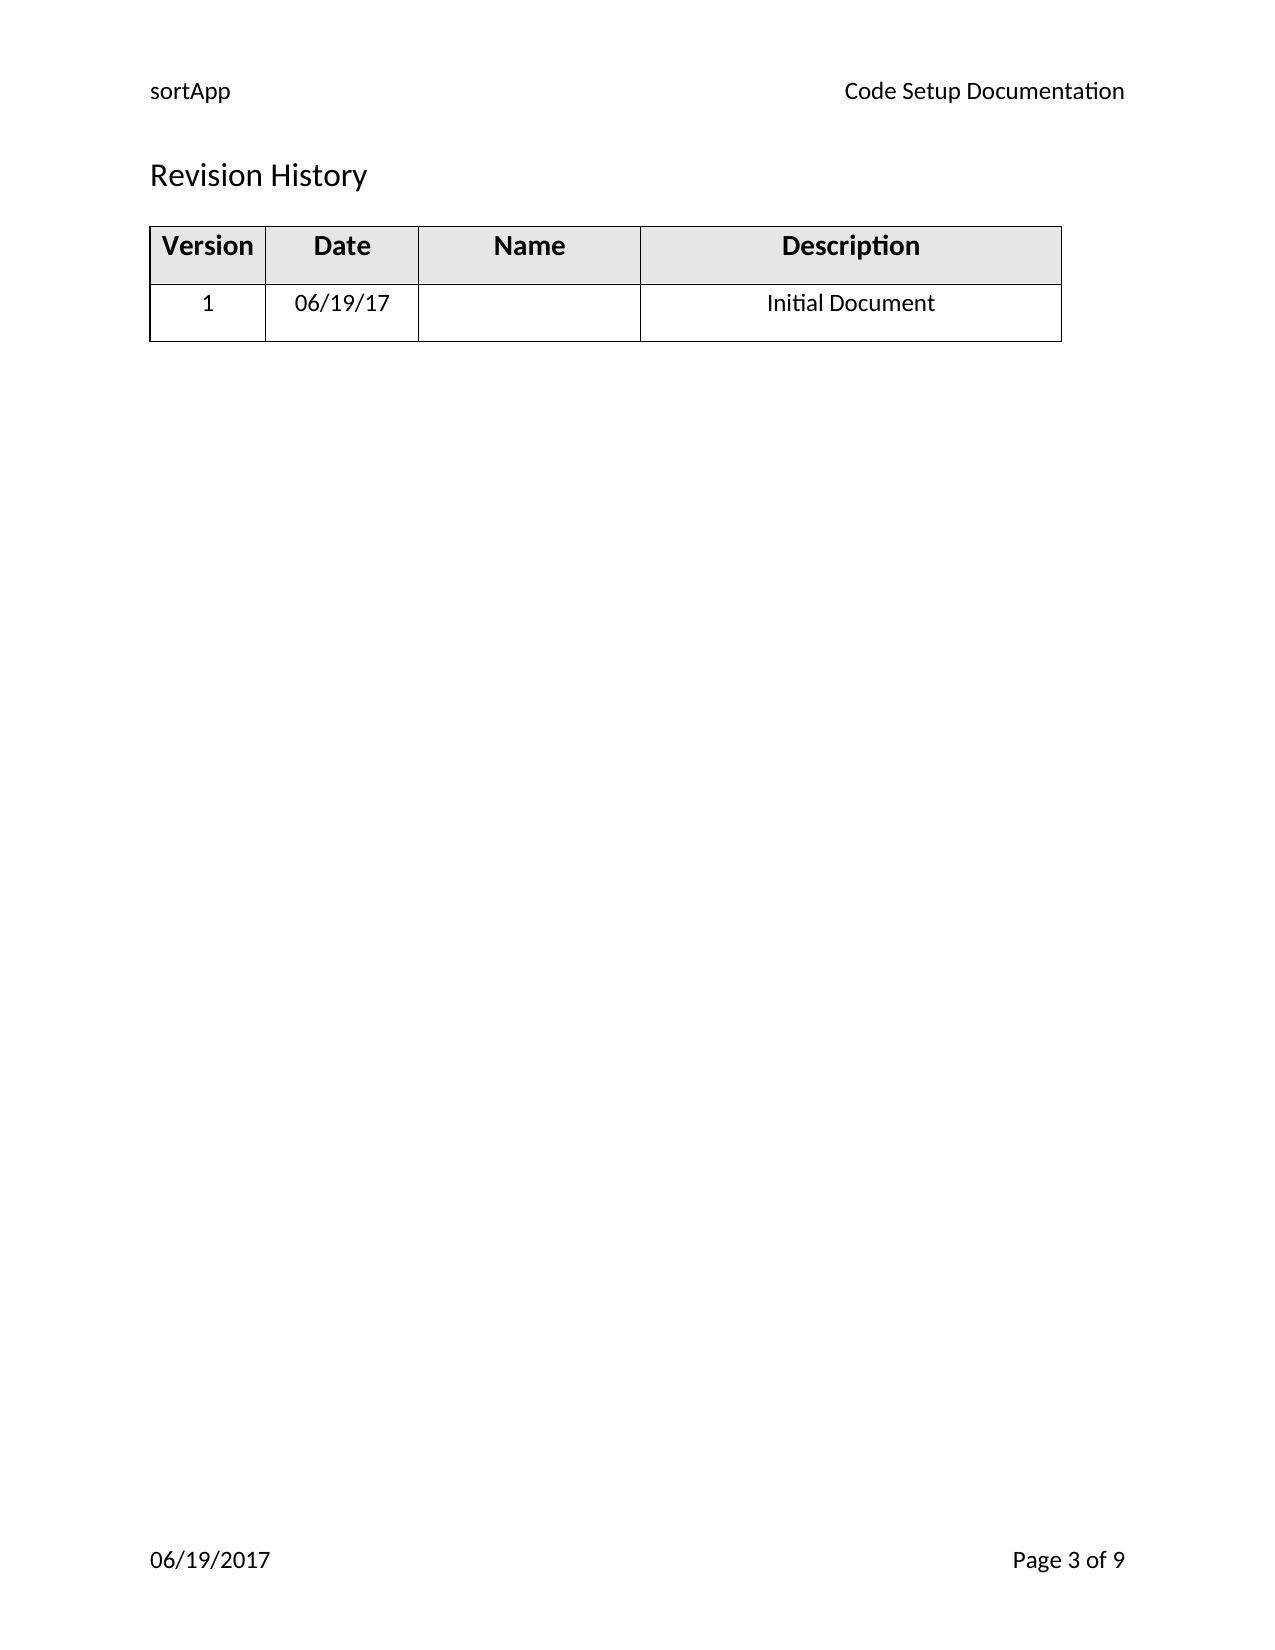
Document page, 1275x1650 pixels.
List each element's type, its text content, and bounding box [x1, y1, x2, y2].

table_header Name [419, 227, 640, 283]
table_header Date [266, 227, 418, 283]
table_header Description [641, 227, 1061, 283]
table_cell 06/19/17 [266, 285, 418, 341]
table_cell Initial Document [641, 285, 1061, 341]
table_cell 1 [151, 285, 265, 341]
table_header Version [151, 227, 265, 283]
text Revision History [150, 154, 1125, 195]
table_cell [419, 285, 640, 341]
